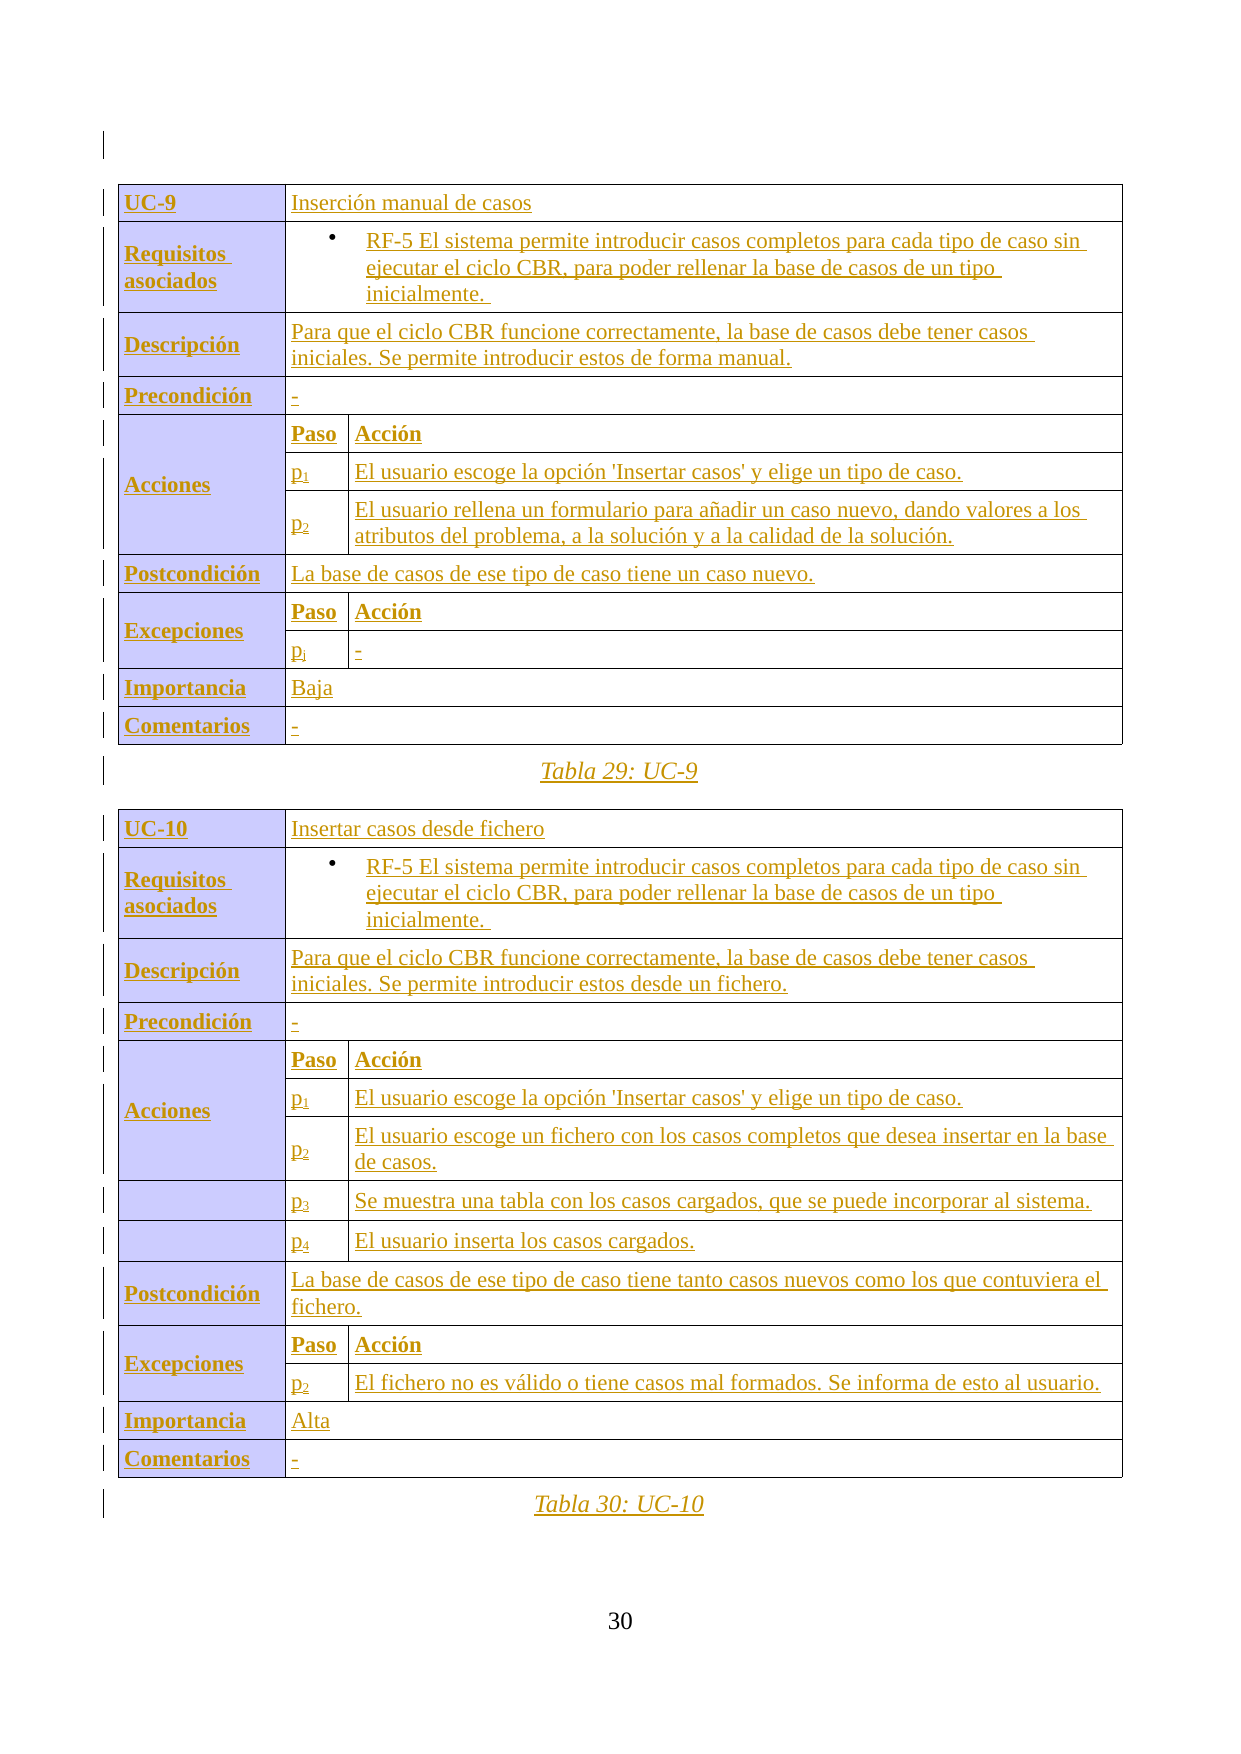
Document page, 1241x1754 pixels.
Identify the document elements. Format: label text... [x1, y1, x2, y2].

table_cell - [286, 707, 1122, 744]
table_cell El usuario inserta los casos cargados. [349, 1221, 1122, 1261]
table_cell Descripción [119, 939, 285, 1002]
table_cell Acción [349, 1041, 1122, 1078]
table_cell Postcondición [119, 1262, 285, 1325]
table_cell Precondición [119, 1003, 285, 1040]
table_header UC-10 [119, 810, 285, 847]
table_cell Paso [286, 1326, 348, 1363]
table_cell - [286, 377, 1122, 414]
table_cell Comentarios [119, 707, 285, 744]
table_header UC-9 [119, 185, 285, 221]
table_cell Requisitos asociados [119, 222, 285, 312]
table_header Insertar casos desde fichero [286, 810, 1122, 847]
table_cell Comentarios [119, 1440, 285, 1477]
table_cell La base de casos de ese tipo de caso tiene tanto casos nuevos como los que contuviera el fichero. [286, 1262, 1122, 1325]
table_cell Importancia [119, 1402, 285, 1439]
table_cell El usuario rellena un formulario para añadir un caso nuevo, dando valores a los atributos del problema, a la solución y a la calidad de la solución. [349, 491, 1122, 554]
table_cell Acciones [119, 415, 285, 554]
table_cell Importancia [119, 669, 285, 706]
table_cell Para que el ciclo CBR funcione correctamente, la base de casos debe tener casos iniciales. Se permite introducir estos de forma manual. [286, 313, 1122, 376]
table_cell La base de casos de ese tipo de caso tiene un caso nuevo. [286, 555, 1122, 592]
table_cell p4 [286, 1221, 348, 1261]
table_cell RF-5 El sistema permite introducir casos completos para cada tipo de caso sin ejecutar el ciclo CBR, para poder rellenar la base de casos de un tipo inicialmente. [286, 222, 1122, 312]
table_cell Excepciones [119, 1326, 285, 1401]
table_cell Se muestra una tabla con los casos cargados, que se puede incorporar al sistema. [349, 1181, 1122, 1220]
table_cell El usuario escoge la opción 'Insertar casos' y elige un tipo de caso. [349, 1079, 1122, 1116]
table_cell El fichero no es válido o tiene casos mal formados. Se informa de esto al usuario. [349, 1364, 1122, 1401]
table_cell Acción [349, 593, 1122, 630]
table_cell El usuario escoge la opción 'Insertar casos' y elige un tipo de caso. [349, 453, 1122, 490]
table_cell Acción [349, 415, 1122, 452]
table_header Inserción manual de casos [286, 185, 1122, 221]
table_cell - [349, 631, 1122, 668]
table_cell Descripción [119, 313, 285, 376]
table_cell p2 [286, 1364, 348, 1401]
table_cell Requisitos asociados [119, 848, 285, 938]
table_cell - [286, 1440, 1122, 1477]
table_cell pj [286, 631, 348, 668]
table_cell Excepciones [119, 593, 285, 668]
text Tabla 30: UC-10 [118, 1489, 1122, 1518]
text Tabla 29: UC-9 [118, 756, 1122, 785]
table_cell Paso [286, 415, 348, 452]
table_cell Precondición [119, 377, 285, 414]
table_cell Para que el ciclo CBR funcione correctamente, la base de casos debe tener casos iniciales. Se permite introducir estos desde un fichero. [286, 939, 1122, 1002]
table_cell Postcondición [119, 555, 285, 592]
table_cell p2 [286, 491, 348, 554]
table_cell [119, 1181, 285, 1220]
table_cell Acciones [119, 1041, 285, 1180]
table_cell Paso [286, 1041, 348, 1078]
table_cell Alta [286, 1402, 1122, 1439]
table_cell [119, 1221, 285, 1261]
table_cell El usuario escoge un fichero con los casos completos que desea insertar en la base de casos. [349, 1117, 1122, 1180]
table_cell p1 [286, 1079, 348, 1116]
table_cell RF-5 El sistema permite introducir casos completos para cada tipo de caso sin ejecutar el ciclo CBR, para poder rellenar la base de casos de un tipo inicialmente. [286, 848, 1122, 938]
table_cell p3 [286, 1181, 348, 1220]
table_cell Baja [286, 669, 1122, 706]
table_cell p2 [286, 1117, 348, 1180]
table_cell p1 [286, 453, 348, 490]
table_cell - [286, 1003, 1122, 1040]
table_cell Acción [349, 1326, 1122, 1363]
table_cell Paso [286, 593, 348, 630]
